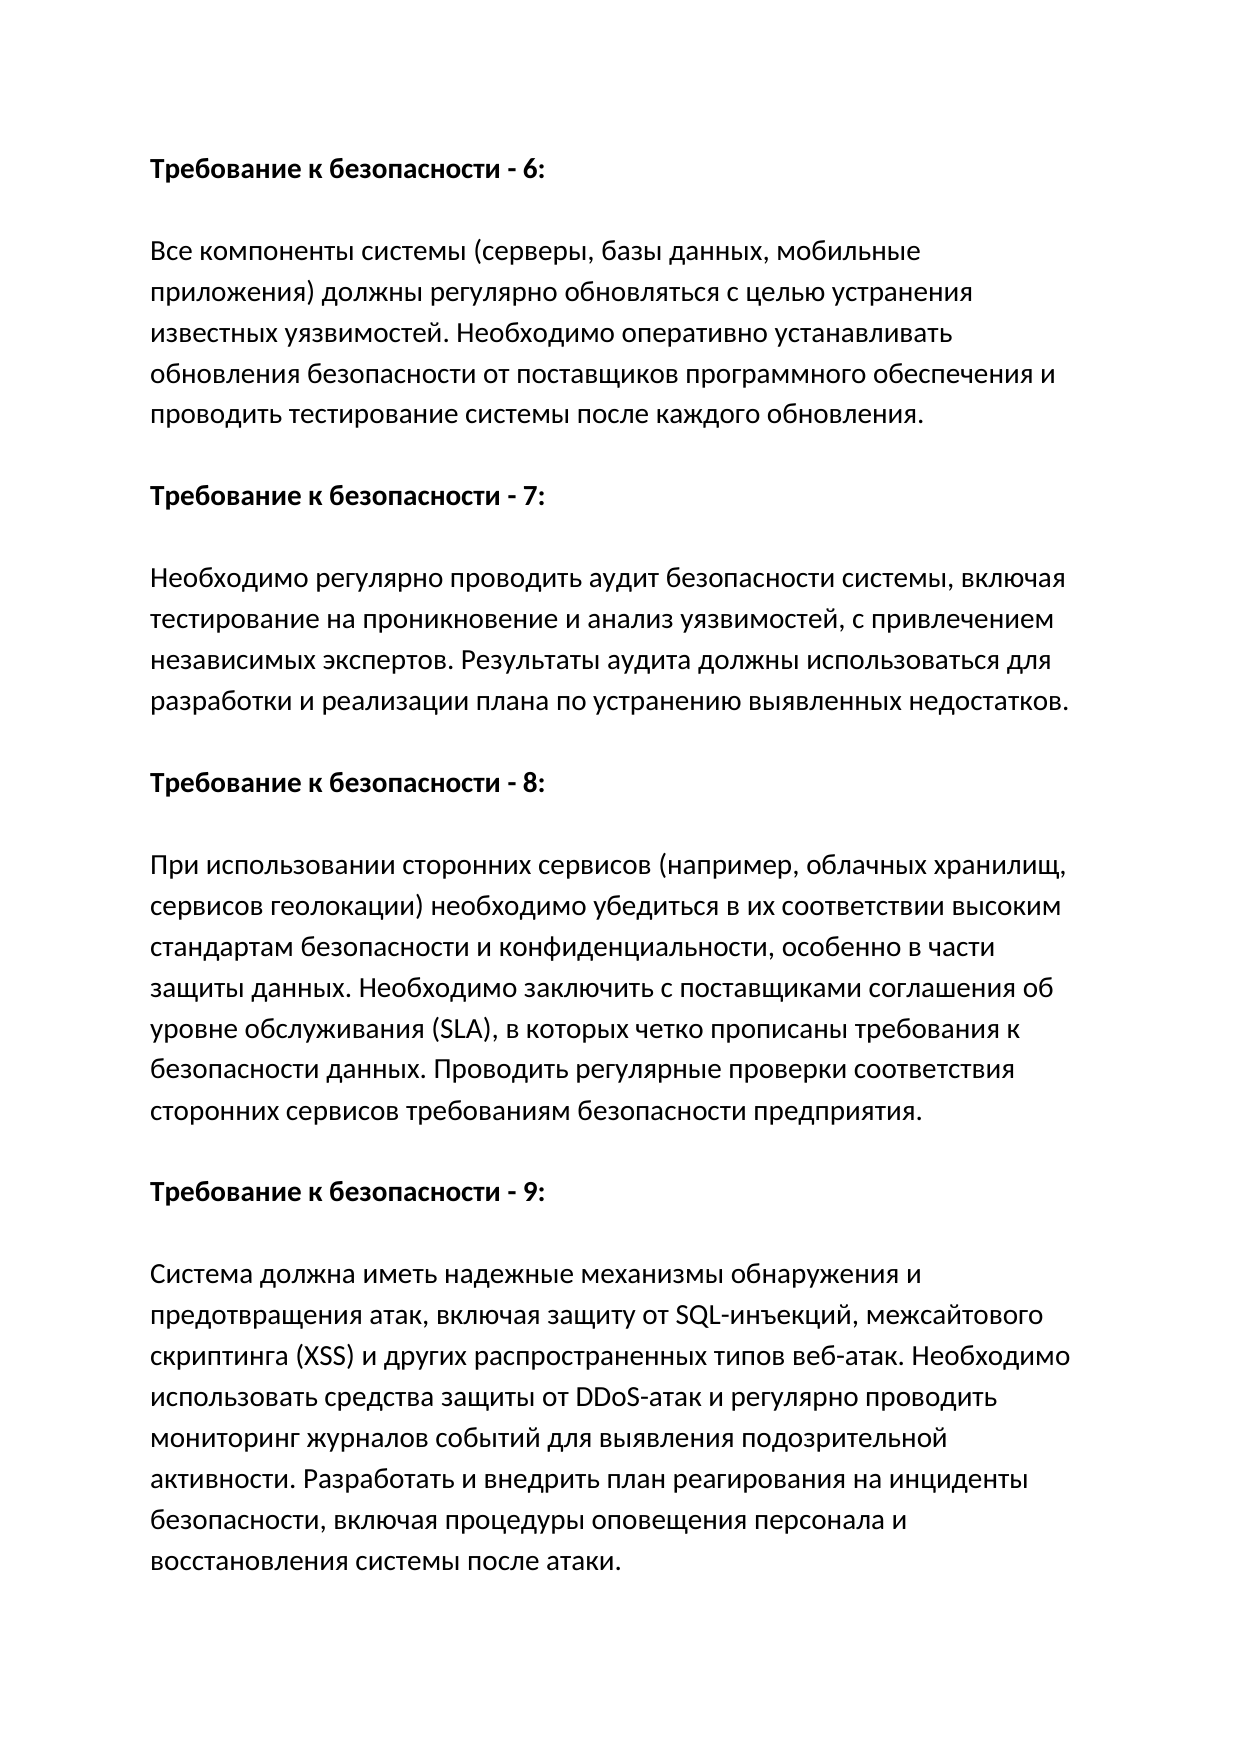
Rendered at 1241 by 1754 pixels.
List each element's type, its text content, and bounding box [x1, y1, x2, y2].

text Система должна иметь надежные механизмы обнаружения и предотвращения атак, включая защиту от SQL-инъекций, межсайтового скриптинга (XSS) и других распространенных типов веб-атак. Необходимо использовать средства защиты от DDoS-атак и регулярно проводить мониторинг журналов событий для выявления подозрительной активности. Разработать и внедрить план реагирования на инциденты безопасности, включая процедуры оповещения персонала и восстановления системы после атаки. [150, 1255, 1090, 1577]
text Требование к безопасности - 6: [150, 150, 1090, 186]
text Все компоненты системы (серверы, базы данных, мобильные приложения) должны регулярно обновляться с целью устранения известных уязвимостей. Необходимо оперативно устанавливать обновления безопасности от поставщиков программного обеспечения и проводить тестирование системы после каждого обновления. [150, 232, 1090, 431]
text Необходимо регулярно проводить аудит безопасности системы, включая тестирование на проникновение и анализ уязвимостей, с привлечением независимых экспертов. Результаты аудита должны использоваться для разработки и реализации плана по устранению выявленных недостатков. [150, 559, 1090, 718]
text Требование к безопасности - 8: [150, 764, 1090, 800]
text Требование к безопасности - 7: [150, 477, 1090, 513]
text При использовании сторонних сервисов (например, облачных хранилищ, сервисов геолокации) необходимо убедиться в их соответствии высоким стандартам безопасности и конфиденциальности, особенно в части защиты данных. Необходимо заключить с поставщиками соглашения об уровне обслуживания (SLA), в которых четко прописаны требования к безопасности данных. Проводить регулярные проверки соответствия сторонних сервисов требованиям безопасности предприятия. [150, 846, 1090, 1127]
text Требование к безопасности - 9: [150, 1173, 1090, 1209]
